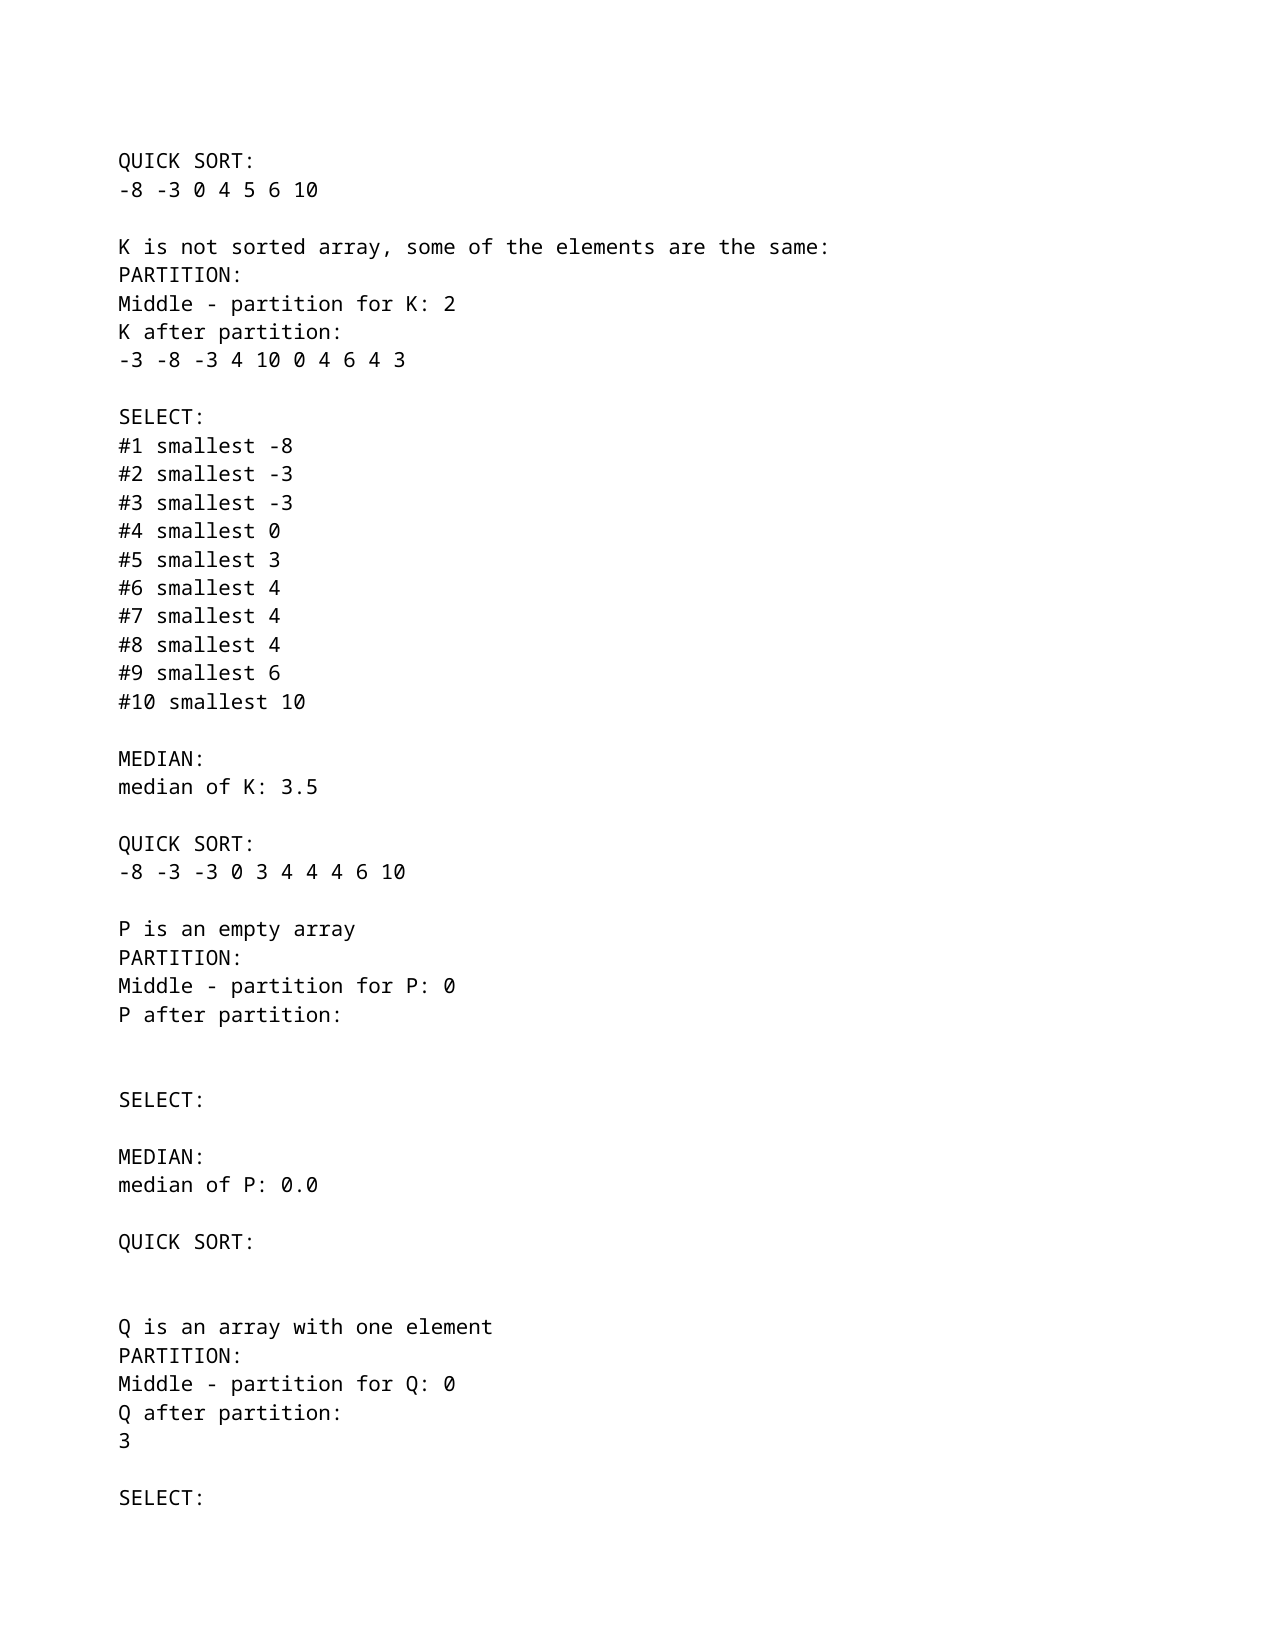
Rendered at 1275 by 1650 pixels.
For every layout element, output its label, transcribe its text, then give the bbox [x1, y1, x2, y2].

text K is not sorted array, some of the elements are the same: [118, 232, 1157, 260]
text median of K: 3.5 [118, 772, 1157, 801]
text median of P: 0.0 [118, 1170, 1157, 1199]
text -8 -3 -3 0 3 4 4 4 6 10 [118, 857, 1157, 886]
text #8 smallest 4 [118, 630, 1157, 658]
text #6 smallest 4 [118, 573, 1157, 602]
text SELECT: [118, 1483, 1157, 1512]
text #1 smallest -8 [118, 431, 1157, 459]
text 3 [118, 1426, 1157, 1455]
text PARTITION: [118, 1341, 1157, 1369]
text #9 smallest 6 [118, 658, 1157, 687]
text QUICK SORT: [118, 1227, 1157, 1256]
text SELECT: [118, 402, 1157, 431]
text #3 smallest -3 [118, 488, 1157, 516]
text QUICK SORT: [118, 147, 1157, 175]
text -3 -8 -3 4 10 0 4 6 4 3 [118, 346, 1157, 374]
text Middle - partition for Q: 0 [118, 1369, 1157, 1398]
text P is an empty array [118, 914, 1157, 943]
text PARTITION: [118, 260, 1157, 289]
text P after partition: [118, 1000, 1157, 1028]
text Q after partition: [118, 1398, 1157, 1426]
text QUICK SORT: [118, 829, 1157, 857]
text MEDIAN: [118, 1142, 1157, 1170]
text #4 smallest 0 [118, 516, 1157, 545]
text MEDIAN: [118, 744, 1157, 772]
text SELECT: [118, 1085, 1157, 1113]
text PARTITION: [118, 943, 1157, 971]
text #5 smallest 3 [118, 545, 1157, 573]
text -8 -3 0 4 5 6 10 [118, 175, 1157, 203]
text #2 smallest -3 [118, 459, 1157, 488]
text Middle - partition for P: 0 [118, 971, 1157, 1000]
text #7 smallest 4 [118, 602, 1157, 630]
text Middle - partition for K: 2 [118, 289, 1157, 317]
text #10 smallest 10 [118, 687, 1157, 715]
text Q is an array with one element [118, 1312, 1157, 1341]
text K after partition: [118, 317, 1157, 346]
